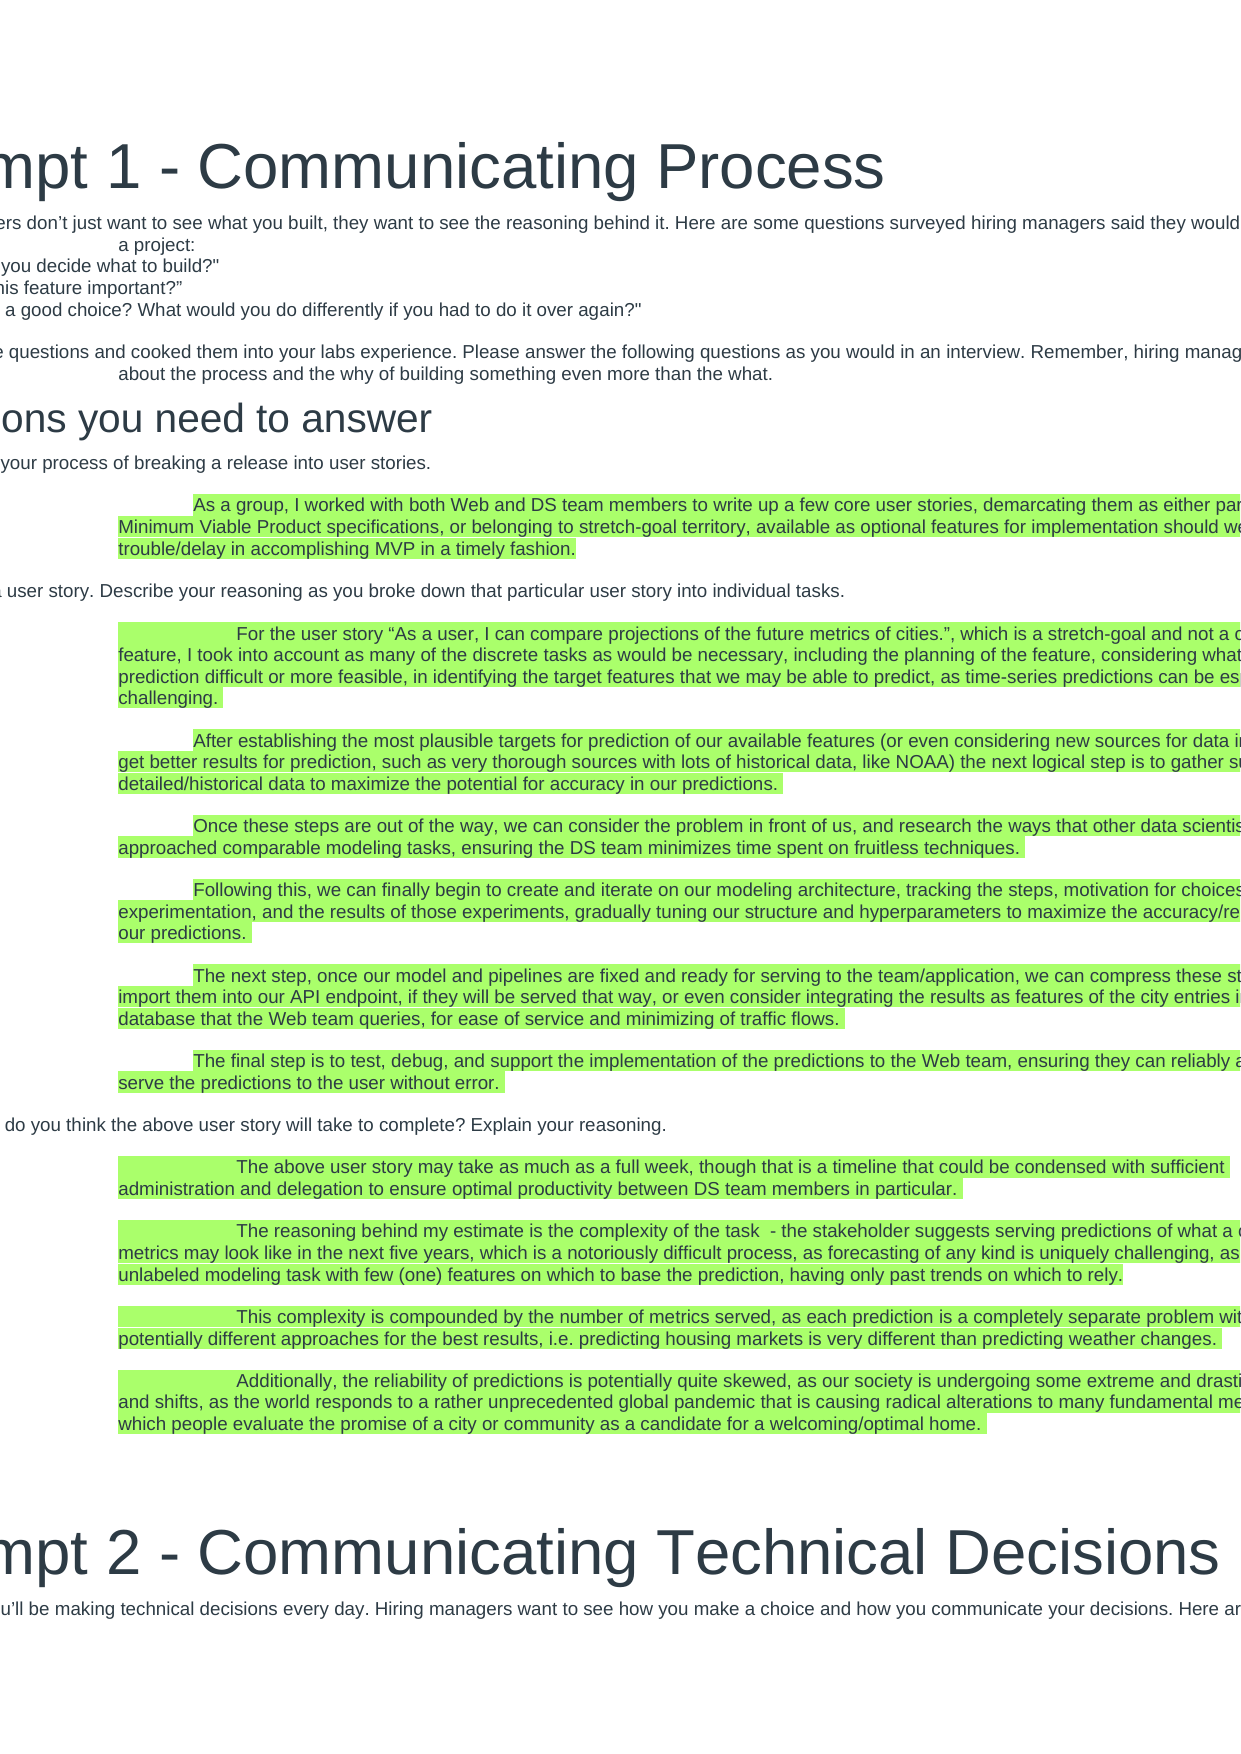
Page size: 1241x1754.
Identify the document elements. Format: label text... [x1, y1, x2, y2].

text Prompt 2 - Communicating Technical Decisions [0, 1514, 1240, 1588]
list "Was this a good choice? What would you do differently if you had to do it over again?" [118, 298, 1240, 320]
text Additionally, the reliability of predictions is potentially quite skewed, as our society is undergoing some extreme and drastic changes and shifts, as the world responds to a rather unprecedented global pandemic that is causing radical alterations to many fundamental metrics by which people evaluate the promise of a city or community as a candidate for a welcoming/optimal home. [118, 1370, 1240, 1434]
text The reasoning behind my estimate is the complexity of the task - the stakeholder suggests serving predictions of what a city’s metrics may look like in the next five years, which is a notoriously difficult process, as forecasting of any kind is uniquely challenging, as an unlabeled modeling task with few (one) features on which to base the prediction, having only past trends on which to rely. [118, 1220, 1240, 1285]
text The next step, once our model and pipelines are fixed and ready for serving to the team/application, we can compress these steps and import them into our API endpoint, if they will be served that way, or even consider integrating the results as features of the city entries in the database that the Web team queries, for ease of service and minimizing of traffic flows. [118, 964, 1240, 1029]
text Questions you need to answer [0, 394, 1240, 441]
text We took these questions and cooked them into your labs experience. Please answer the following questions as you would in an interview. Remember, hiring managers care about the process and the why of building something even more than the what. [0, 341, 1240, 384]
text On the job, you’ll be making technical decisions every day. Hiring managers want to see how you make a choice and how you communicate your decisions. Here are some examples of questions they might ask about one of your projects in an interview: [0, 1598, 1240, 1620]
list Choose a user story. Describe your reasoning as you broke down that particular user story into individual tasks. [118, 580, 1240, 601]
text For the user story “As a user, I can compare projections of the future metrics of cities.”, which is a stretch-goal and not a core feature, I took into account as many of the discrete tasks as would be necessary, including the planning of the feature, considering what makes prediction difficult or more feasible, in identifying the target features that we may be able to predict, as time-series predictions can be especially challenging. [118, 622, 1240, 708]
text Hiring managers don’t just want to see what you built, they want to see the reasoning behind it. Here are some questions surveyed hiring managers said they would ask about a project: [0, 212, 1240, 255]
text The final step is to test, debug, and support the implementation of the predictions to the Web team, ensuring they can reliably access and serve the predictions to the user without error. [118, 1050, 1240, 1093]
list How long do you think the above user story will take to complete? Explain your reasoning. [118, 1114, 1240, 1136]
text This complexity is compounded by the number of metrics served, as each prediction is a completely separate problem with potentially different approaches for the best results, i.e. predicting housing markets is very different than predicting weather changes. [118, 1306, 1240, 1349]
text The above user story may take as much as a full week, though that is a timeline that could be condensed with sufficient administration and delegation to ensure optimal productivity between DS team members in particular. [118, 1156, 1240, 1199]
text Prompt 1 - Communicating Process [0, 128, 1240, 202]
list "Why is this feature important?” [118, 277, 1240, 298]
list "How did you decide what to build?" [118, 255, 1240, 277]
text After establishing the most plausible targets for prediction of our available features (or even considering new sources for data in order to get better results for prediction, such as very thorough sources with lots of historical data, like NOAA) the next logical step is to gather sufficiently detailed/historical data to maximize the potential for accuracy in our predictions. [118, 729, 1240, 794]
text Following this, we can finally begin to create and iterate on our modeling architecture, tracking the steps, motivation for choices of experimentation, and the results of those experiments, gradually tuning our structure and hyperparameters to maximize the accuracy/reliability of our predictions. [118, 879, 1240, 943]
text Once these steps are out of the way, we can consider the problem in front of us, and research the ways that other data scientists have approached comparable modeling tasks, ensuring the DS team minimizes time spent on fruitless techniques. [118, 815, 1240, 858]
list Describe your process of breaking a release into user stories. [118, 452, 1240, 473]
text As a group, I worked with both Web and DS team members to write up a few core user stories, demarcating them as either part of our Minimum Viable Product specifications, or belonging to stretch-goal territory, available as optional features for implementation should we find no trouble/delay in accomplishing MVP in a timely fashion. [118, 494, 1240, 559]
